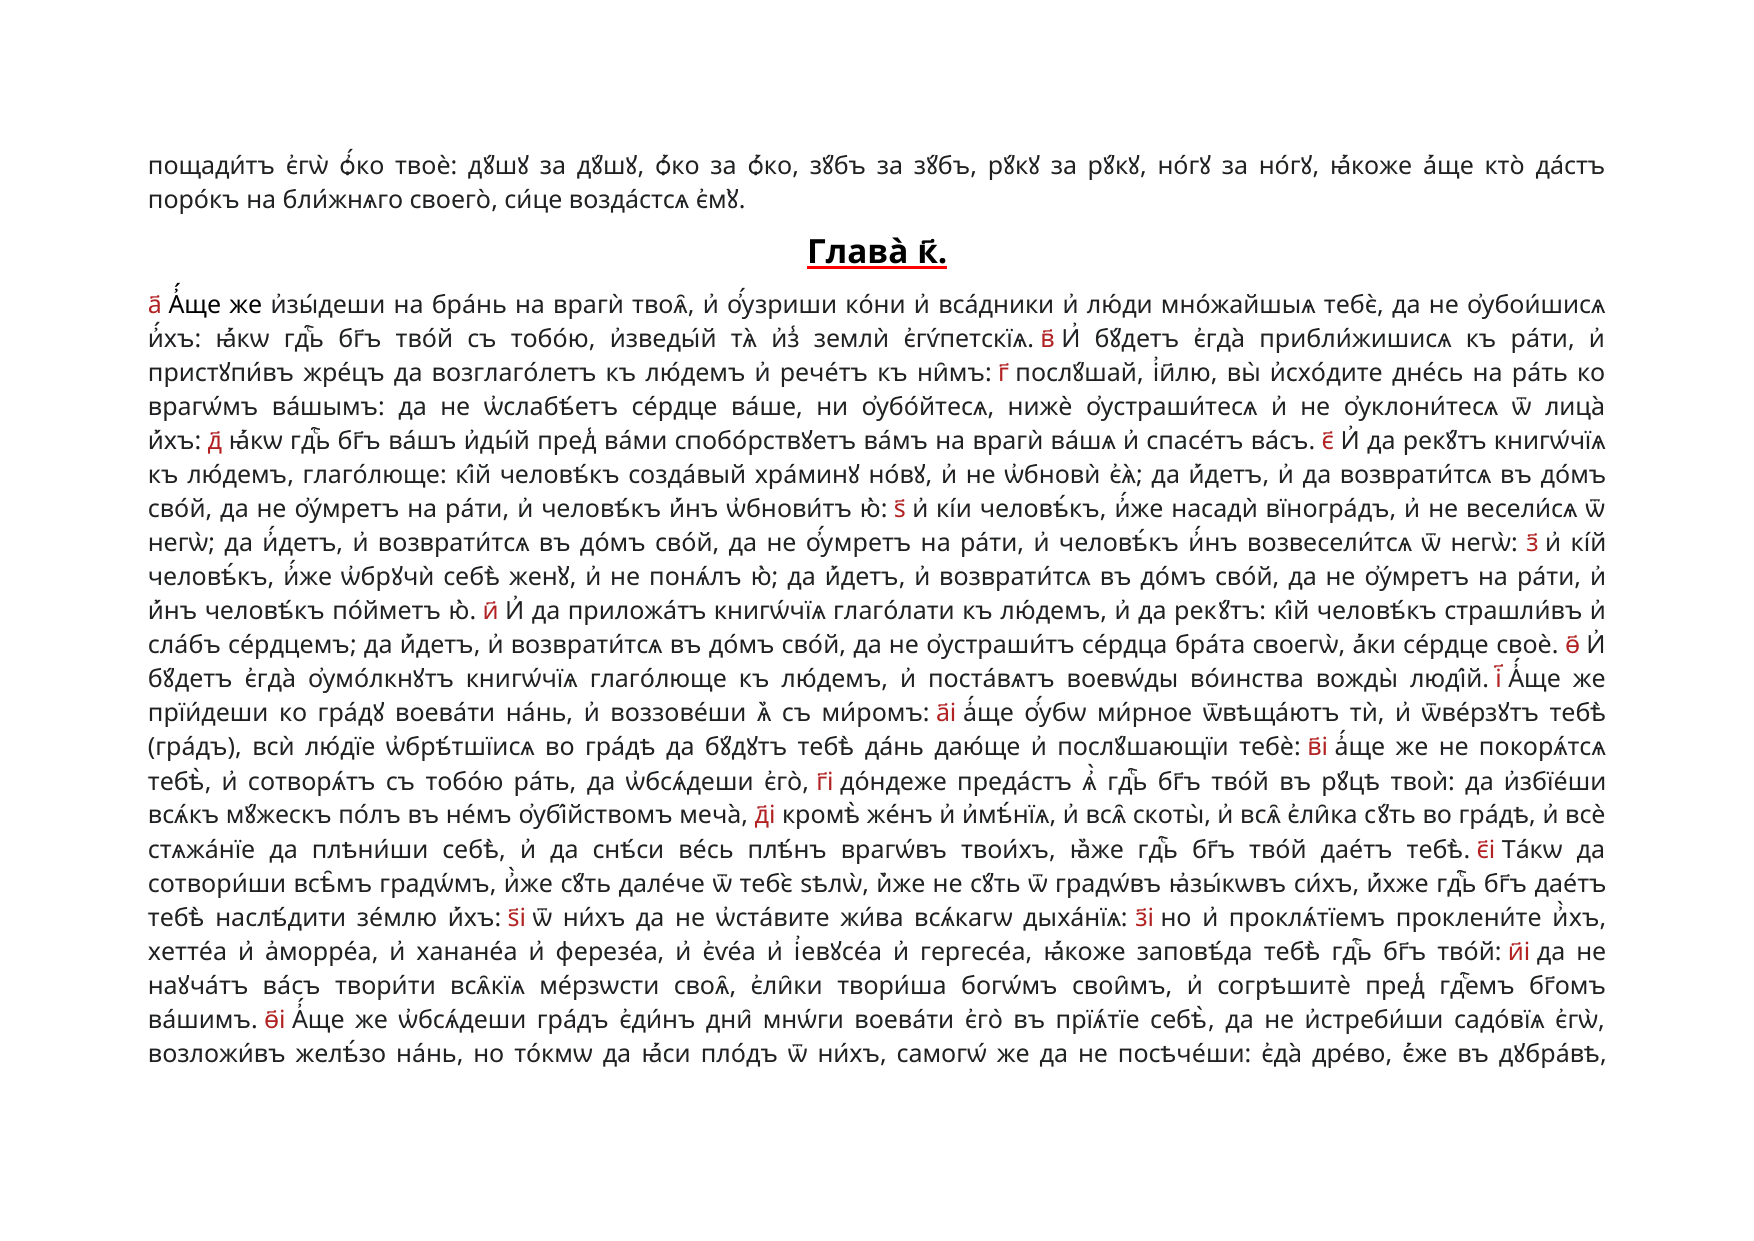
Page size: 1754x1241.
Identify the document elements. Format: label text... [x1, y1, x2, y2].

text пощади́тъ є҆гѡ̀ ѻ҆́ко твоѐ: дꙋ́шꙋ за дꙋ́шꙋ, ѻ҆́ко за ѻ҆́ко, зꙋ́бъ за зꙋ́бъ, рꙋ́кꙋ за рꙋ́кꙋ, но́гꙋ за но́гꙋ, ꙗ҆́коже а҆́ще кто̀ да́стъ поро́къ на бли́жнѧго своего̀, си́це возда́стсѧ є҆мꙋ̀. [148, 148, 1606, 216]
text а҃ А҆́ще же и҆зы́деши на бра́нь на врагѝ твоѧ̑, и҆ ѹ҆́зриши ко́ни и҆ вса́дники и҆ лю́ди мно́жайшыѧ тебє̀, да не ѹ҆бои́шисѧ и҆́хъ: ꙗ҆́кѡ гдⷭ҇ь бг҃ъ тво́й съ тобо́ю, и҆зведы́й тѧ̀ и҆з̾ землѝ є҆гѵ́петскїѧ. в҃ И҆ бꙋ́детъ є҆гда̀ прибли́жишисѧ къ ра́ти, и҆ пристꙋпи́въ жре́цъ да возглаго́летъ къ лю́демъ и҆ рече́тъ къ ни̑мъ: г҃ послꙋ́шай, і҆и҃лю, вы̀ и҆схо́дите дне́сь на ра́ть ко врагѡ́мъ ва́шымъ: да не ѡ҆слабѣ́етъ се́рдце ва́ше, ни ѹ҆бо́йтесѧ, нижѐ ѹ҆страши́тесѧ и҆ не ѹ҆клони́тесѧ ѿ лица̀ и҆́хъ: д҃ ꙗ҆́кѡ гдⷭ҇ь бг҃ъ ва́шъ и҆ды́й пред̾ ва́ми спобо́рствꙋетъ ва́мъ на врагѝ ва́шѧ и҆ спасе́тъ ва́съ. є҃ И҆ да рекꙋ́тъ книгѡ́чїѧ къ лю́демъ, глаго́люще: кі́й человѣ́къ созда́вый хра́минꙋ но́вꙋ, и҆ не ѡ҆бновѝ є҆ѧ̀; да и҆́детъ, и҆ да возврати́тсѧ въ до́мъ сво́й, да не ѹ҆́мретъ на ра́ти, и҆ человѣ́къ и҆́нъ ѡ҆бнови́тъ ю҆̀: ѕ҃ и҆ кі́и человѣ́къ, и҆́же насадѝ вїногра́дъ, и҆ не весели́сѧ ѿ негѡ̀; да и҆́детъ, и҆ возврати́тсѧ въ до́мъ сво́й, да не ѹ҆́мретъ на ра́ти, и҆ человѣ́къ и҆́нъ возвесели́тсѧ ѿ негѡ̀: з҃ и҆ кі́й человѣ́къ, и҆́же ѡ҆брꙋчѝ себѣ̀ женꙋ̀, и҆ не понѧ́лъ ю҆̀; да и҆́детъ, и҆ возврати́тсѧ въ до́мъ сво́й, да не ѹ҆́мретъ на ра́ти, и҆ и҆́нъ человѣ́къ по́йметъ ю҆̀. и҃ И҆ да приложа́тъ книгѡ́чїѧ глаго́лати къ лю́демъ, и҆ да рекꙋ́тъ: кі́й человѣ́къ страшли́въ и҆ сла́бъ се́рдцемъ; да и҆́детъ, и҆ возврати́тсѧ въ до́мъ сво́й, да не ѹ҆страши́тъ се́рдца бра́та своегѡ̀, а҆́ки се́рдце своѐ. ѳ҃ И҆ бꙋ́детъ є҆гда̀ ѹ҆мо́лкнꙋтъ книгѡ́чїѧ глаго́люще къ лю́демъ, и҆ поста́вѧтъ воевѡ́ды во́инства вожды̀ люді́й. і҃ А҆́ще же прїи́деши ко гра́дꙋ воева́ти на́нь, и҆ воззове́ши ѧ҆̀ съ ми́ромъ: а҃і а҆́ще ѹ҆́бѡ ми́рное ѿвѣща́ютъ тѝ, и҆ ѿве́рзꙋтъ тебѣ̀ (гра́дъ), всѝ лю́дїе ѡ҆брѣ́тшїисѧ во гра́дѣ да бꙋ́дꙋтъ тебѣ̀ да́нь даю́ще и҆ послꙋ́шающїи тебѐ: в҃і а҆́ще же не покорѧ́тсѧ тебѣ̀, и҆ сотворѧ́тъ съ тобо́ю ра́ть, да ѡ҆бсѧ́деши є҆го̀, г҃і до́ндеже преда́стъ ѧ҆̀ гдⷭ҇ь бг҃ъ тво́й въ рꙋ́цѣ твоѝ: да и҆збїе́ши всѧ́къ мꙋ́жескъ по́лъ въ не́мъ ѹ҆бі́йствомъ меча̀, д҃і кромѣ̀ же́нъ и҆ и҆мѣ́нїѧ, и҆ всѧ̑ скоты̀, и҆ всѧ̑ є҆ли̑ка сꙋ́ть во гра́дѣ, и҆ всѐ стѧжа́нїе да плѣни́ши себѣ̀, и҆ да снѣ́си ве́сь плѣ́нъ врагѡ́въ твои́хъ, ꙗ҆̀же гдⷭ҇ь бг҃ъ тво́й дае́тъ тебѣ̀. є҃і Та́кѡ да сотвори́ши всѣ̑мъ градѡ́мъ, и҆̀же сꙋ́ть дале́че ѿ тебє̀ ѕѣлѡ̀, и҆̀же не сꙋ́ть ѿ градѡ́въ ꙗ҆зы́кѡвъ си́хъ, и҆́хже гдⷭ҇ь бг҃ъ дае́тъ тебѣ̀ наслѣ́дити зе́млю и҆́хъ: ѕ҃і ѿ ни́хъ да не ѡ҆ста́вите жи́ва всѧ́кагѡ дыха́нїѧ: з҃і но и҆ проклѧ́тїемъ проклени́те и҆̀хъ, хетте́а и҆ а҆морре́а, и҆ ханане́а и҆ ферезе́а, и҆ є҆ѵе́а и҆ і҆евꙋсе́а и҆ гергесе́а, ꙗ҆́коже заповѣ́да тебѣ̀ гдⷭ҇ь бг҃ъ тво́й: и҃і да не наꙋча́тъ ва́съ твори́ти всѧ̑кїѧ ме́рзѡсти своѧ̑, є҆ли̑ки твори́ша богѡ́мъ свои̑мъ, и҆ согрѣшитѐ пред̾ гдⷭ҇емъ бг҃омъ ва́шимъ. ѳ҃і А҆́ще же ѡ҆бсѧ́деши гра́дъ є҆ди́нъ дни̑ мнѡ́ги воева́ти є҆го̀ въ прїѧ́тїе себѣ̀, да не и҆стреби́ши садо́вїѧ є҆гѡ̀, возложи́въ желѣ́зо на́нь, но то́кмѡ да ꙗ҆́си пло́дъ ѿ ни́хъ, самогѡ́ же да не посѣче́ши: є҆да̀ дре́во, є҆́же въ дꙋбра́вѣ, [148, 286, 1606, 1070]
text Глава̀ к҃. [148, 228, 1606, 274]
